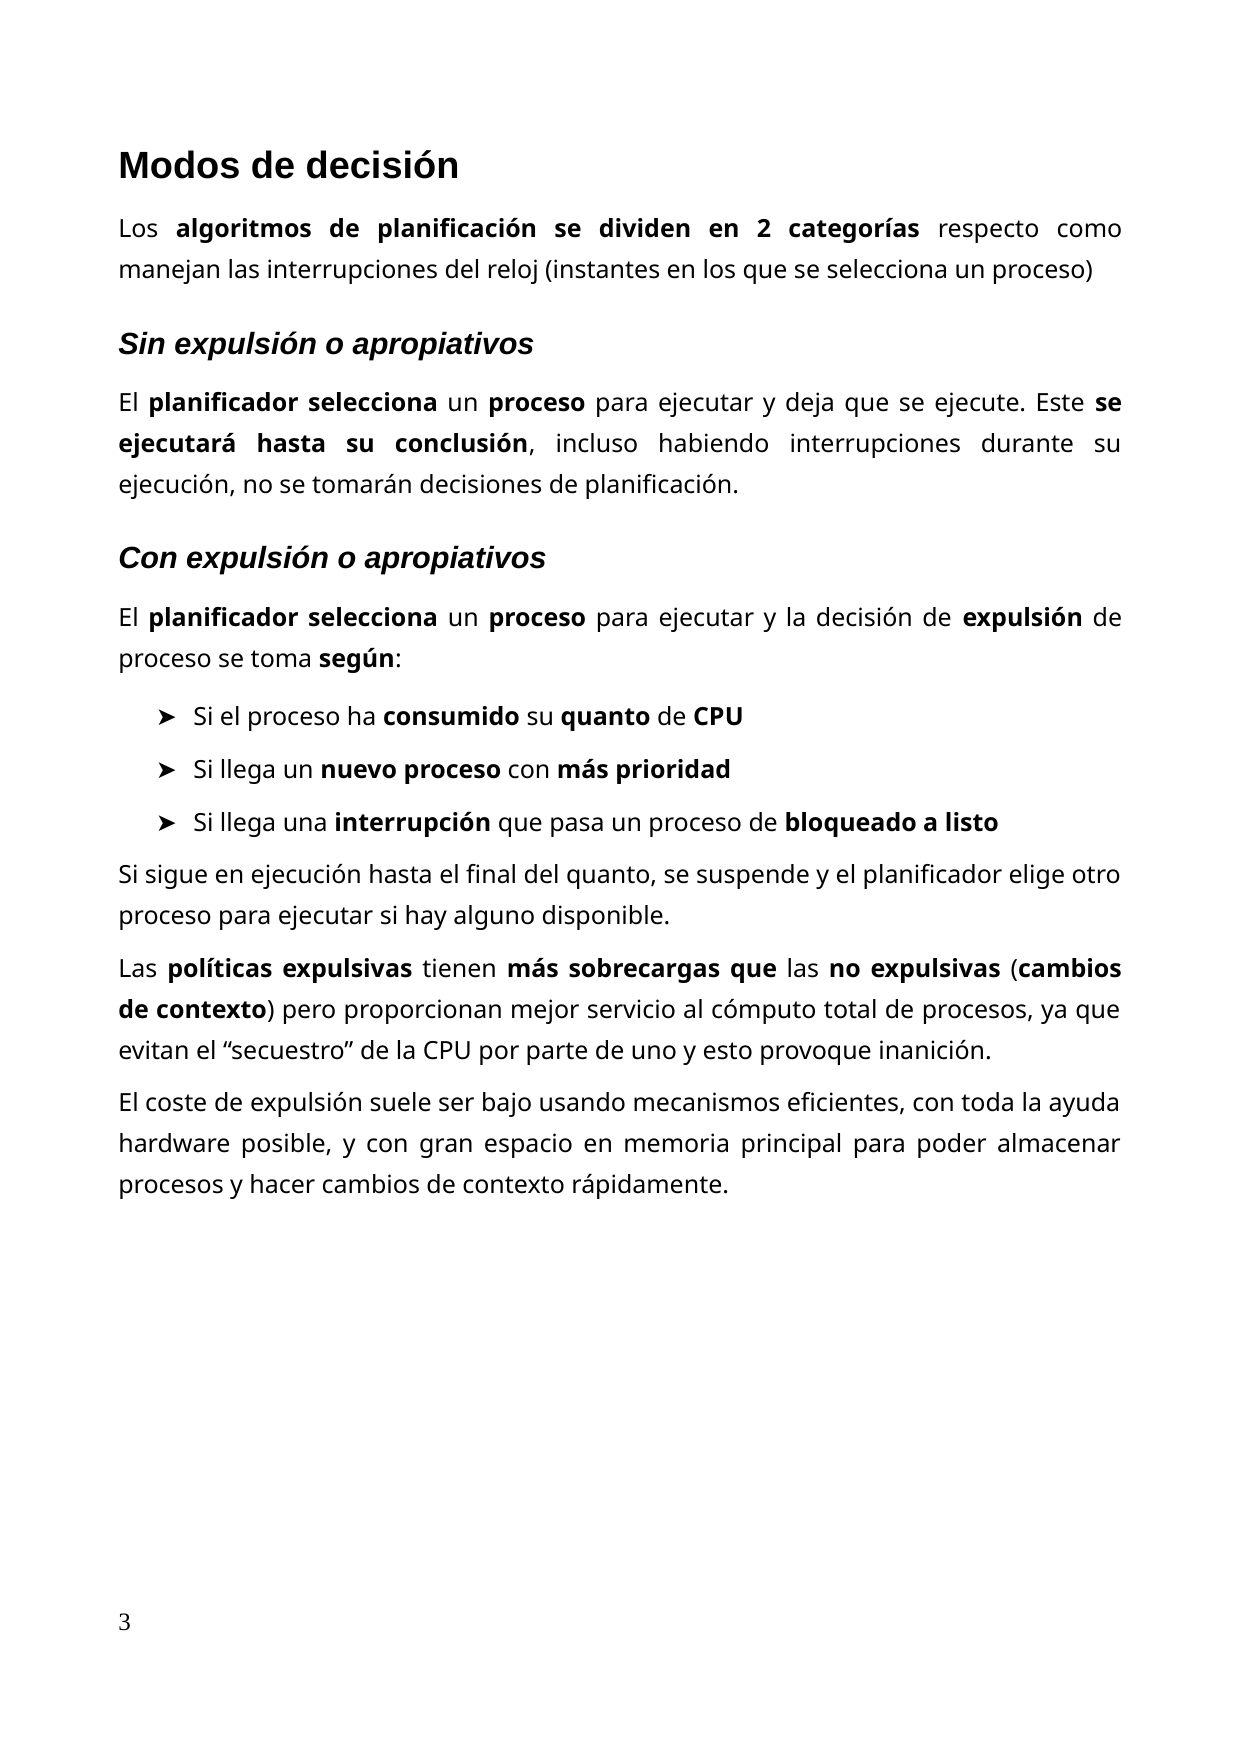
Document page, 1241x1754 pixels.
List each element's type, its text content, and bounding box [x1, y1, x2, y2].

text El planificador selecciona un proceso para ejecutar y la decisión de expulsión de proceso se toma según: [118, 599, 1122, 674]
list Si sigue en ejecución hasta el final del quanto, se suspende y el planificador elige otro proceso para ejecutar si hay alguno disponible. [118, 857, 1122, 932]
text Los algoritmos de planificación se dividen en 2 categorías respecto como manejan las interrupciones del reloj (instantes en los que se selecciona un proceso) [118, 211, 1122, 286]
subtitle Modos de decisión [118, 143, 1122, 187]
text El planificador selecciona un proceso para ejecutar y deja que se ejecute. Este se ejecutará hasta su conclusión, incluso habiendo interrupciones durante su ejecución, no se tomarán decisiones de planificación. [118, 385, 1122, 501]
subtitle Con expulsión o apropiativos [118, 540, 1122, 575]
list Si llega una interrupción que pasa un proceso de bloqueado a listo [156, 804, 1122, 838]
list Si el proceso ha consumido su quanto de CPU [156, 699, 1122, 733]
list Las políticas expulsivas tienen más sobrecargas que las no expulsivas (cambios de contexto) pero proporcionan mejor servicio al cómputo total de procesos, ya que evitan el “secuestro” de la CPU por parte de uno y esto provoque inanición. [118, 951, 1122, 1066]
list Si llega un nuevo proceso con más prioridad [156, 752, 1122, 786]
subtitle Sin expulsión o apropiativos [118, 325, 1122, 361]
list El coste de expulsión suele ser bajo usando mecanismos eficientes, con toda la ayuda hardware posible, y con gran espacio en memoria principal para poder almacenar procesos y hacer cambios de contexto rápidamente. [118, 1085, 1122, 1201]
